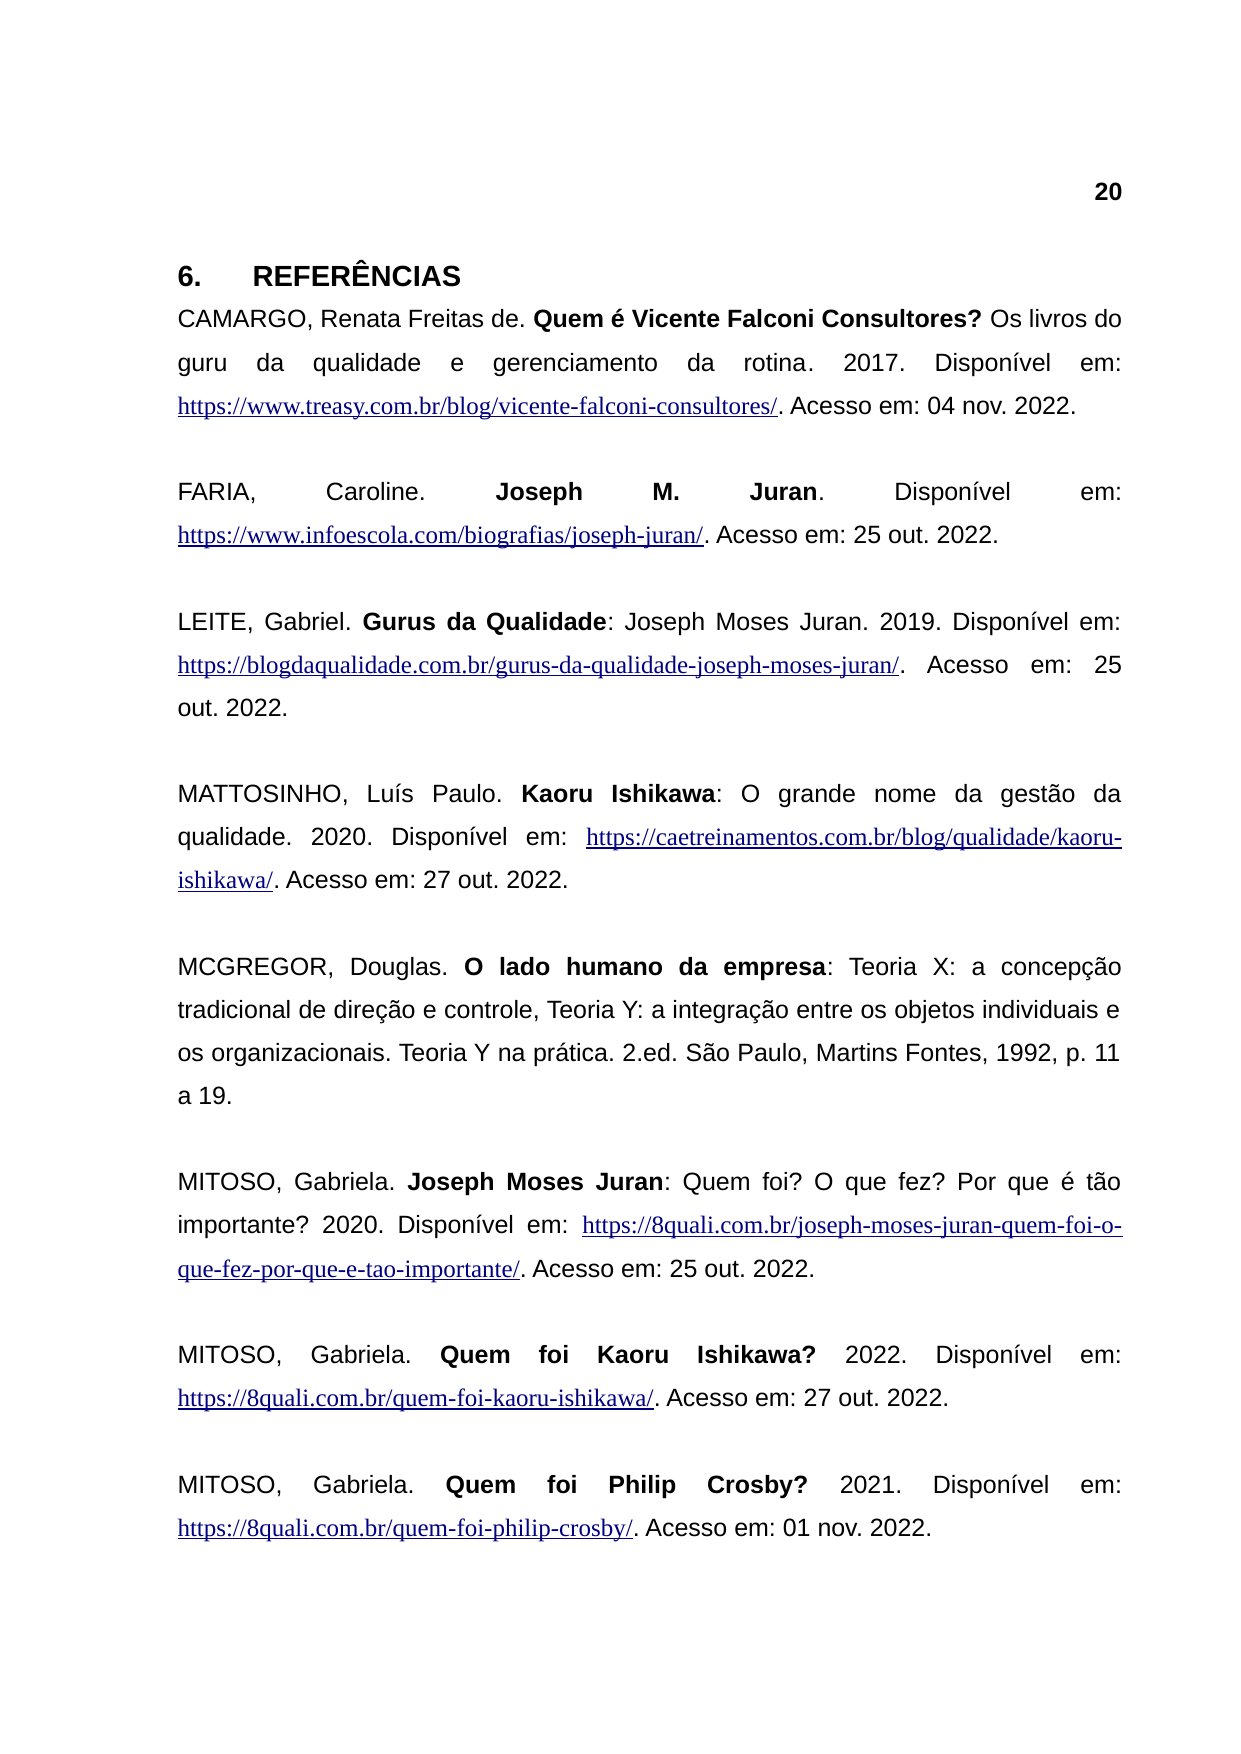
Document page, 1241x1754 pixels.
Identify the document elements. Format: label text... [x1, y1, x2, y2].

text FARIA, Caroline. Joseph M. Juran. Disponível em: https://www.infoescola.com/biografias/joseph-juran/. Acesso em: 25 out. 2022. [177, 477, 1122, 549]
text LEITE, Gabriel. Gurus da Qualidade: Joseph Moses Juran. 2019. Disponível em: https://blogdaqualidade.com.br/gurus-da-qualidade-joseph-moses-juran/. Acesso em: 25 out. 2022. [177, 606, 1122, 722]
text MITOSO, Gabriela. Joseph Moses Juran: Quem foi? O que fez? Por que é tão importante? 2020. Disponível em: https://8quali.com.br/joseph-moses-juran-quem-foi-o-que-fez-por-que-e-tao-importante/. Acesso em: 25 out. 2022. [177, 1167, 1122, 1283]
text MATTOSINHO, Luís Paulo. Kaoru Ishikawa: O grande nome da gestão da qualidade. 2020. Disponível em: https://caetreinamentos.com.br/blog/qualidade/kaoru-ishikawa/. Acesso em: 27 out. 2022. [177, 779, 1122, 894]
text MCGREGOR, Douglas. O lado humano da empresa: Teoria X: a concepção tradicional de direção e controle, Teoria Y: a integração entre os objetos individuais e os organizacionais. Teoria Y na prática. 2.ed. São Paulo, Martins Fontes, 1992, p. 11 a 19. [177, 952, 1122, 1110]
text MITOSO, Gabriela. Quem foi Philip Crosby? 2021. Disponível em: https://8quali.com.br/quem-foi-philip-crosby/. Acesso em: 01 nov. 2022. [177, 1469, 1122, 1542]
text CAMARGO, Renata Freitas de. Quem é Vicente Falconi Consultores? Os livros do guru da qualidade e gerenciamento da rotina. 2017. Disponível em: https://www.treasy.com.br/blog/vicente-falconi-consultores/. Acesso em: 04 nov. 2022. [177, 304, 1122, 419]
subtitle REFERÊNCIAS [177, 259, 1122, 293]
text MITOSO, Gabriela. Quem foi Kaoru Ishikawa? 2022. Disponível em: https://8quali.com.br/quem-foi-kaoru-ishikawa/. Acesso em: 27 out. 2022. [177, 1340, 1122, 1412]
